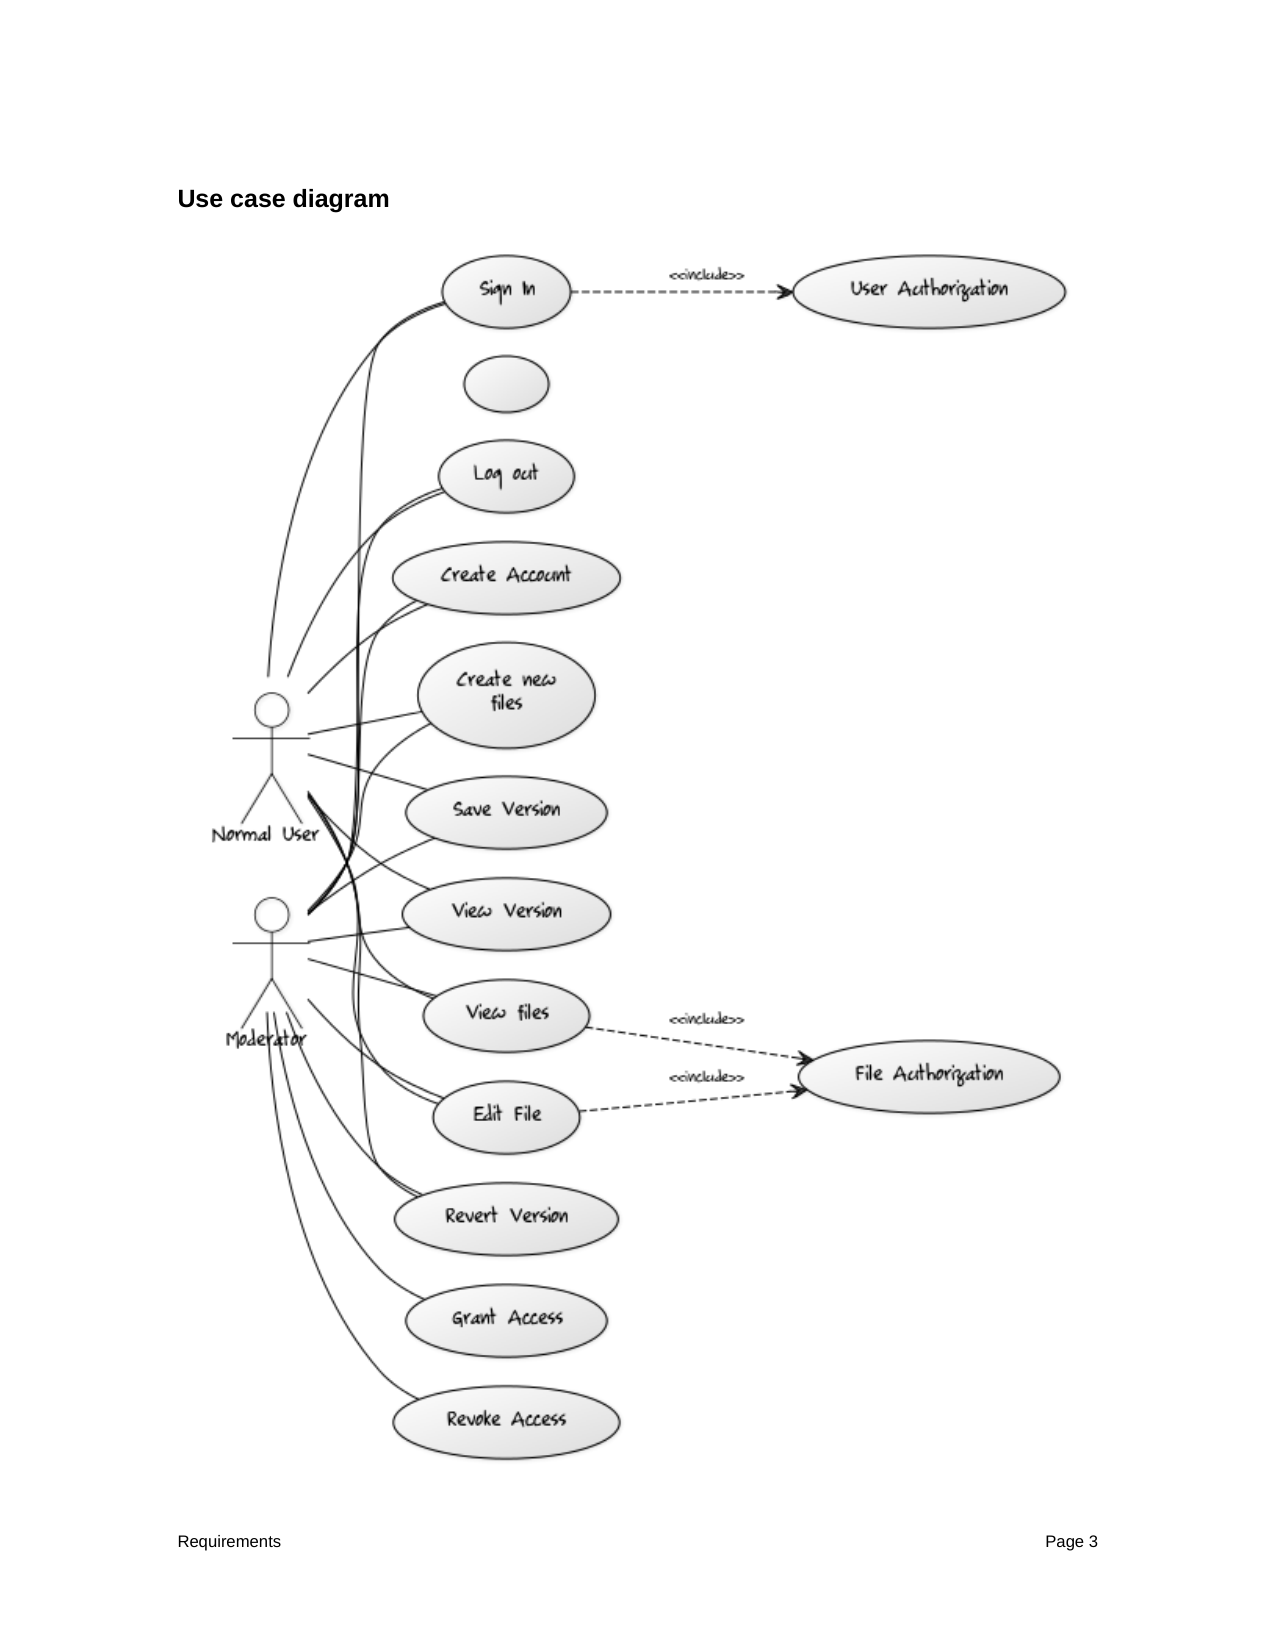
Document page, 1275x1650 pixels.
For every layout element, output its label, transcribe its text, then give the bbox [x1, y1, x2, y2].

text Use case diagram [177, 184, 1098, 213]
picture [178, 225, 1097, 1490]
